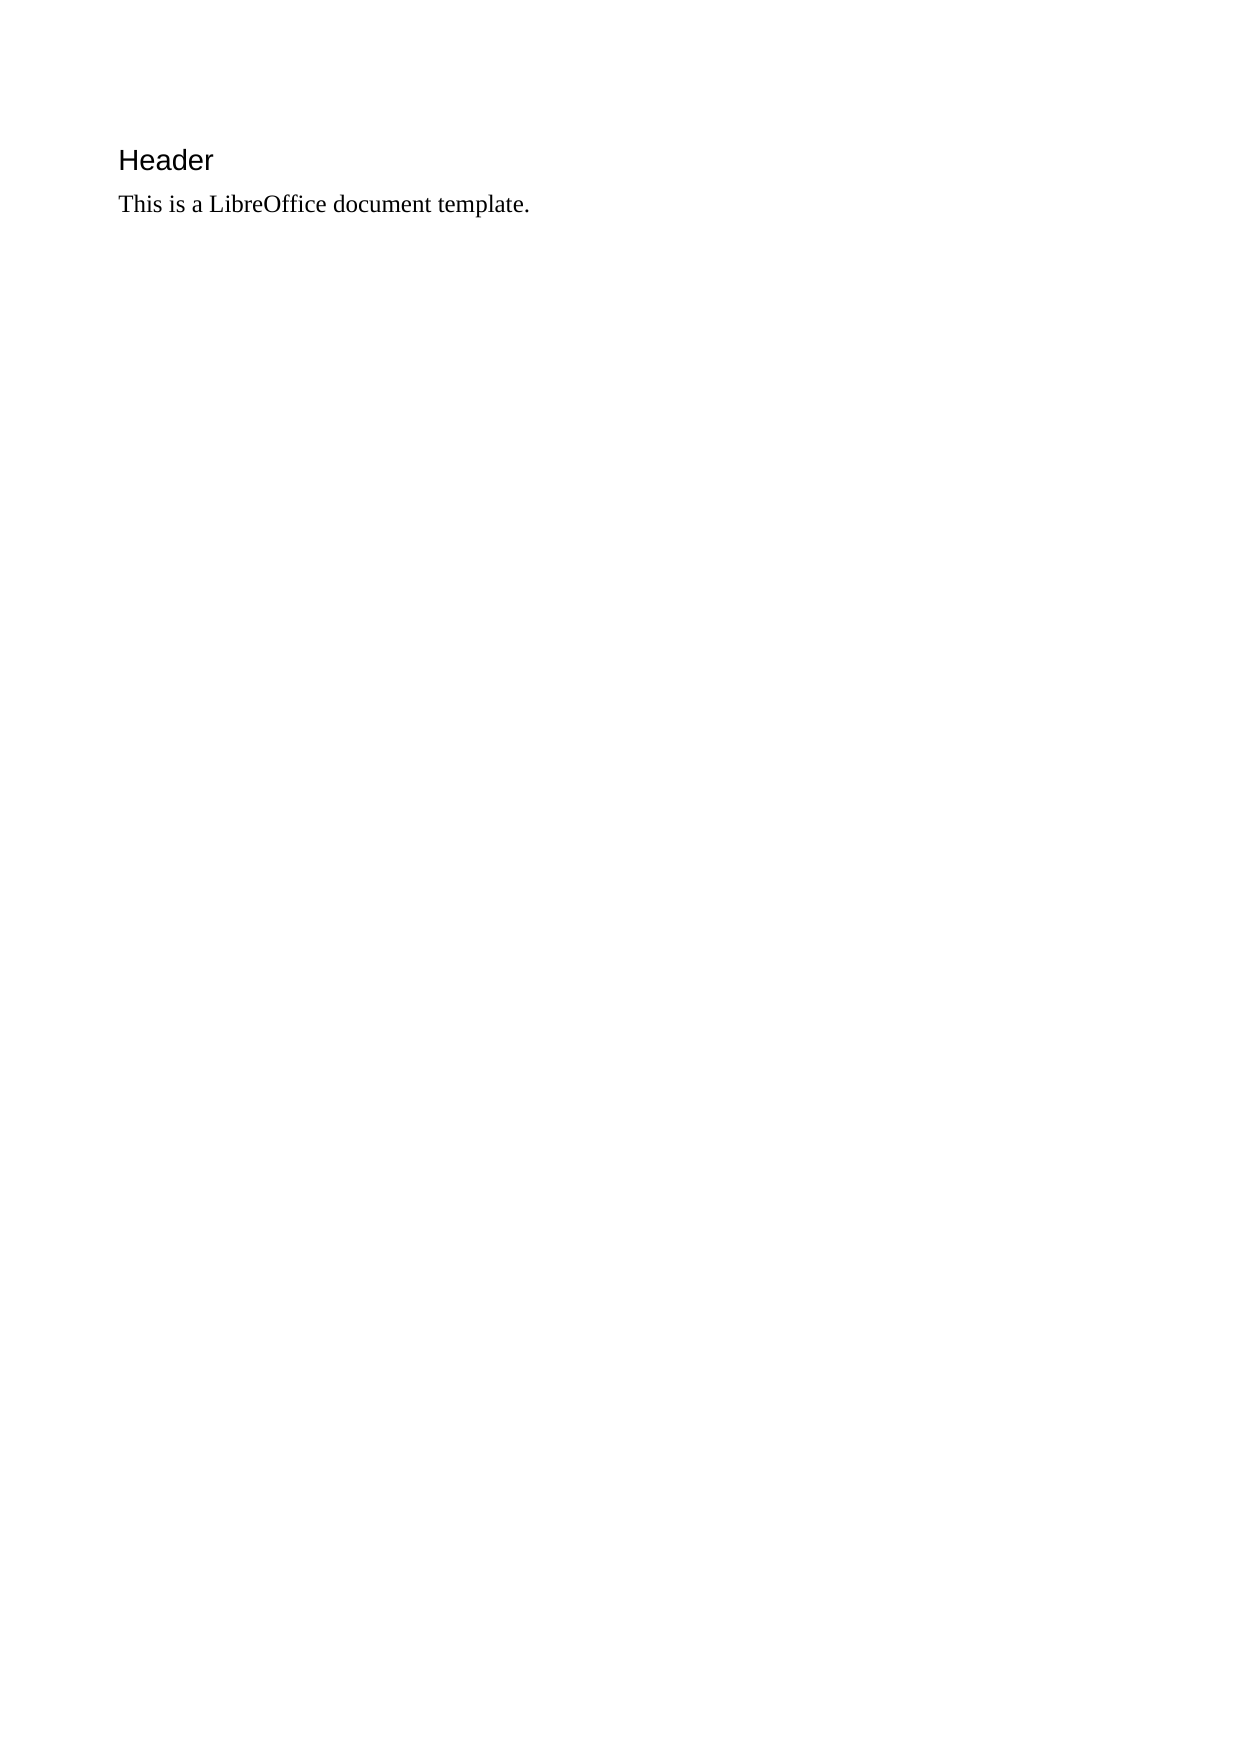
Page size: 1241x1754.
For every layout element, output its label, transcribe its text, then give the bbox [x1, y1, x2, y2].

text This is a LibreOffice document template. [118, 189, 1122, 218]
subtitle Header [118, 143, 1122, 177]
